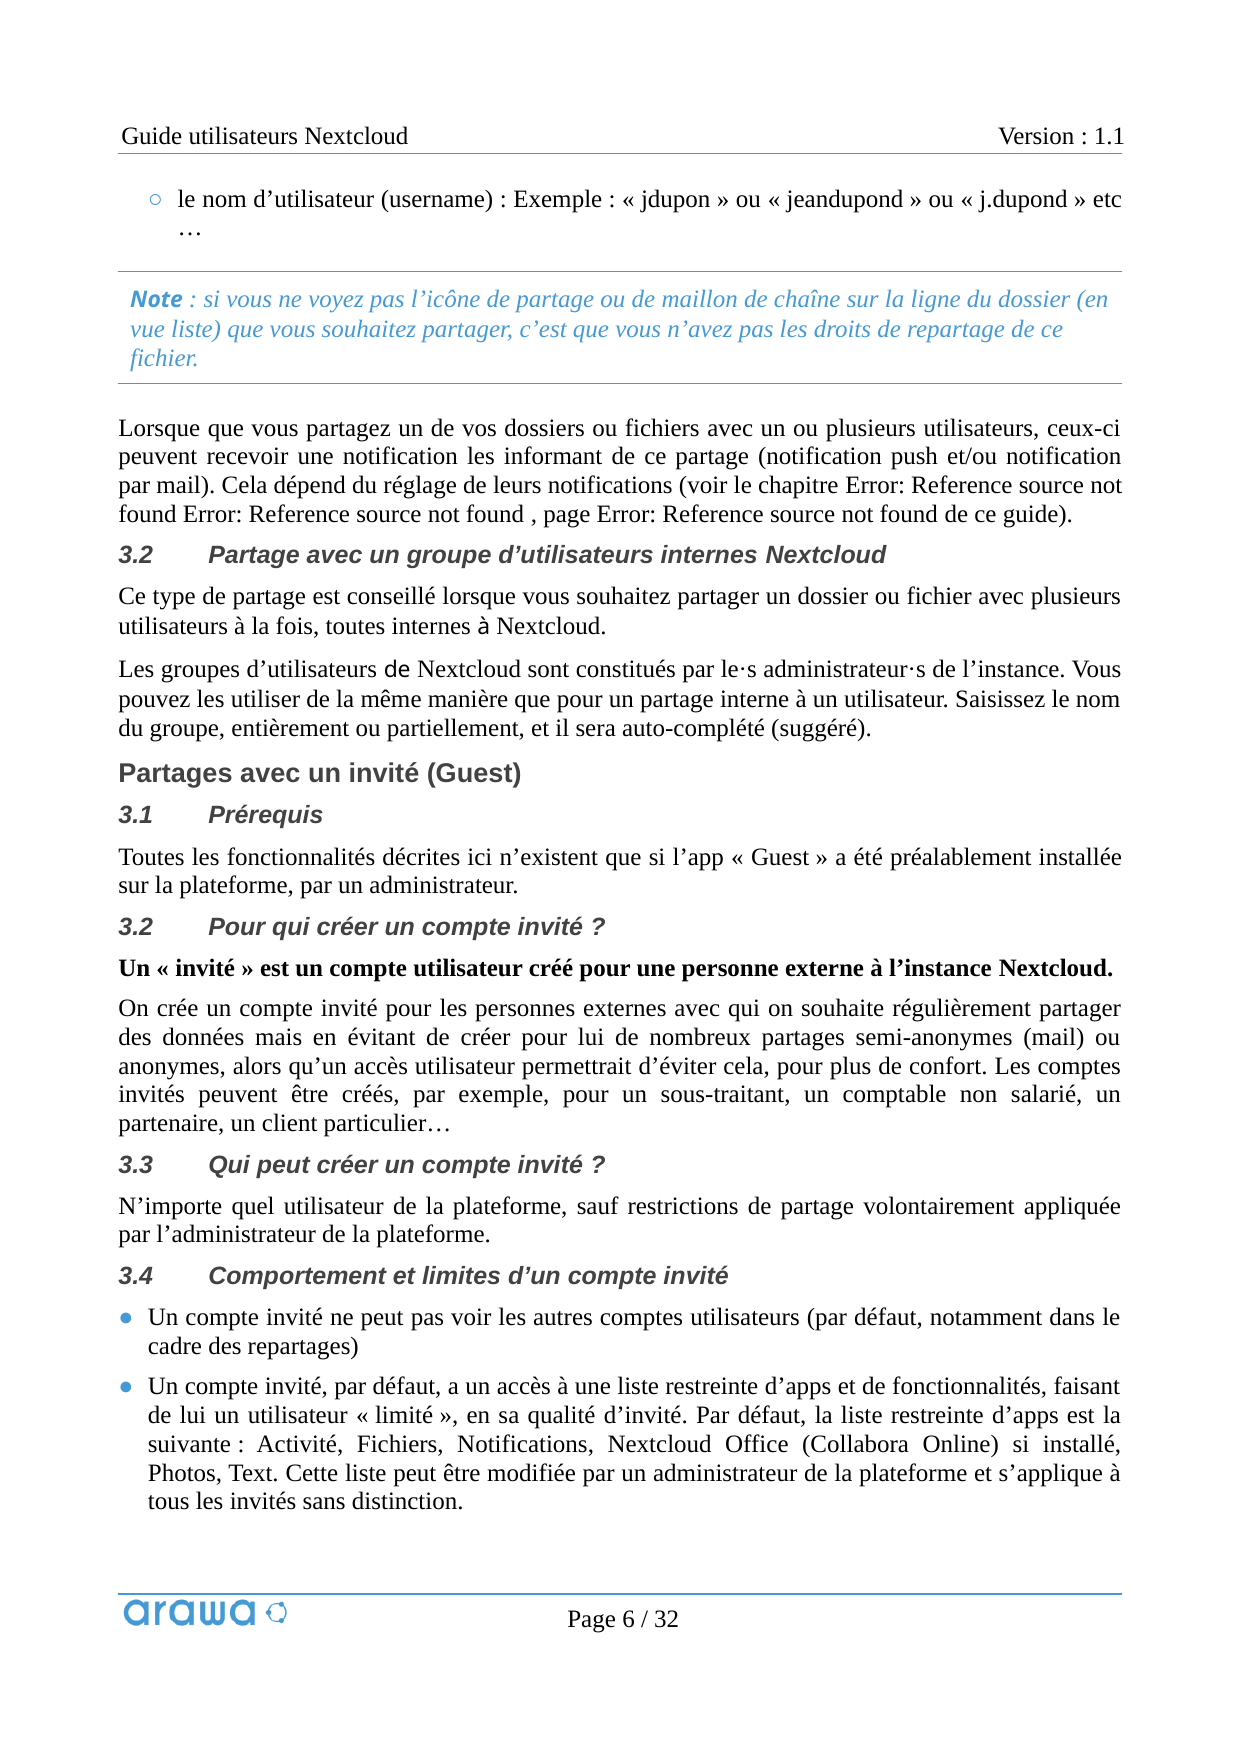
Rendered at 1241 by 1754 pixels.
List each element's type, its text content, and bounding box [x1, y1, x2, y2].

text On crée un compte invité pour les personnes externes avec qui on souhaite régulièrement partager des données mais en évitant de créer pour lui de nombreux partages semi-anonymes (mail) ou anonymes, alors qu’un accès utilisateur permettrait d’éviter cela, pour plus de confort. Les comptes invités peuvent être créés, par exemple, pour un sous-traitant, un comptable non salarié, un partenaire, un client particulier… [118, 993, 1122, 1137]
text N’importe quel utilisateur de la plateforme, sauf restrictions de partage volontairement appliquée par l’administrateur de la plateforme. [118, 1191, 1122, 1248]
subtitle Prérequis [118, 800, 1122, 829]
text Note : si vous ne voyez pas l’icône de partage ou de maillon de chaîne sur la ligne du dossier (en vue liste) que vous souhaitez partager, c’est que vous n’avez pas les droits de repartage de ce fichier. [118, 272, 1122, 383]
list Un compte invité, par défaut, a un accès à une liste restreinte d’apps et de fonctionnalités, faisant de lui un utilisateur « limité », en sa qualité d’invité. Par défaut, la liste restreinte d’apps est la suivante : Activité, Fichiers, Notifications, Nextcloud Office (Collabora Online) si installé, Photos, Text. Cette liste peut être modifiée par un administrateur de la plateforme et s’applique à tous les invités sans distinction. [118, 1371, 1122, 1515]
subtitle Partages avec un invité (Guest) [118, 757, 1122, 788]
text Les groupes d’utilisateurs de Nextcloud sont constitués par le·s administrateur·s de l’instance. Vous pouvez les utiliser de la même manière que pour un partage interne à un utilisateur. Saisissez le nom du groupe, entièrement ou partiellement, et il sera auto-complété (suggéré). [118, 653, 1122, 742]
text Toutes les fonctionnalités décrites ici n’existent que si l’app « Guest » a été préalablement installée sur la plateforme, par un administrateur. [118, 842, 1122, 899]
subtitle Pour qui créer un compte invité ? [118, 912, 1122, 940]
list le nom d’utilisateur (username) : Exemple : « jdupon » ou « jeandupond » ou « j.dupond » etc … [148, 184, 1122, 241]
subtitle Comportement et limites d’un compte invité [118, 1261, 1122, 1289]
text Lorsque que vous partagez un de vos dossiers ou fichiers avec un ou plusieurs utilisateurs, ceux-ci peuvent recevoir une notification les informant de ce partage (notification push et/ou notification par mail). Cela dépend du réglage de leurs notifications (voir le chapitre Erreur : source de la référence non trouvée Erreur : source de la référence non trouvée , page Erreur : source de la référence non trouvée de ce guide). [118, 413, 1122, 528]
subtitle Qui peut créer un compte invité ? [118, 1149, 1122, 1178]
subtitle Partage avec un groupe d’utilisateurs internes Nextcloud [118, 540, 1122, 569]
text Ce type de partage est conseillé lorsque vous souhaitez partager un dossier ou fichier avec plusieurs utilisateurs à la fois, toutes internes à Nextcloud. [118, 581, 1122, 641]
text Un « invité » est un compte utilisateur créé pour une personne externe à l’instance Nextcloud. [118, 953, 1122, 982]
picture [121, 1597, 290, 1628]
list Un compte invité ne peut pas voir les autres comptes utilisateurs (par défaut, notamment dans le cadre des repartages) [118, 1302, 1122, 1359]
